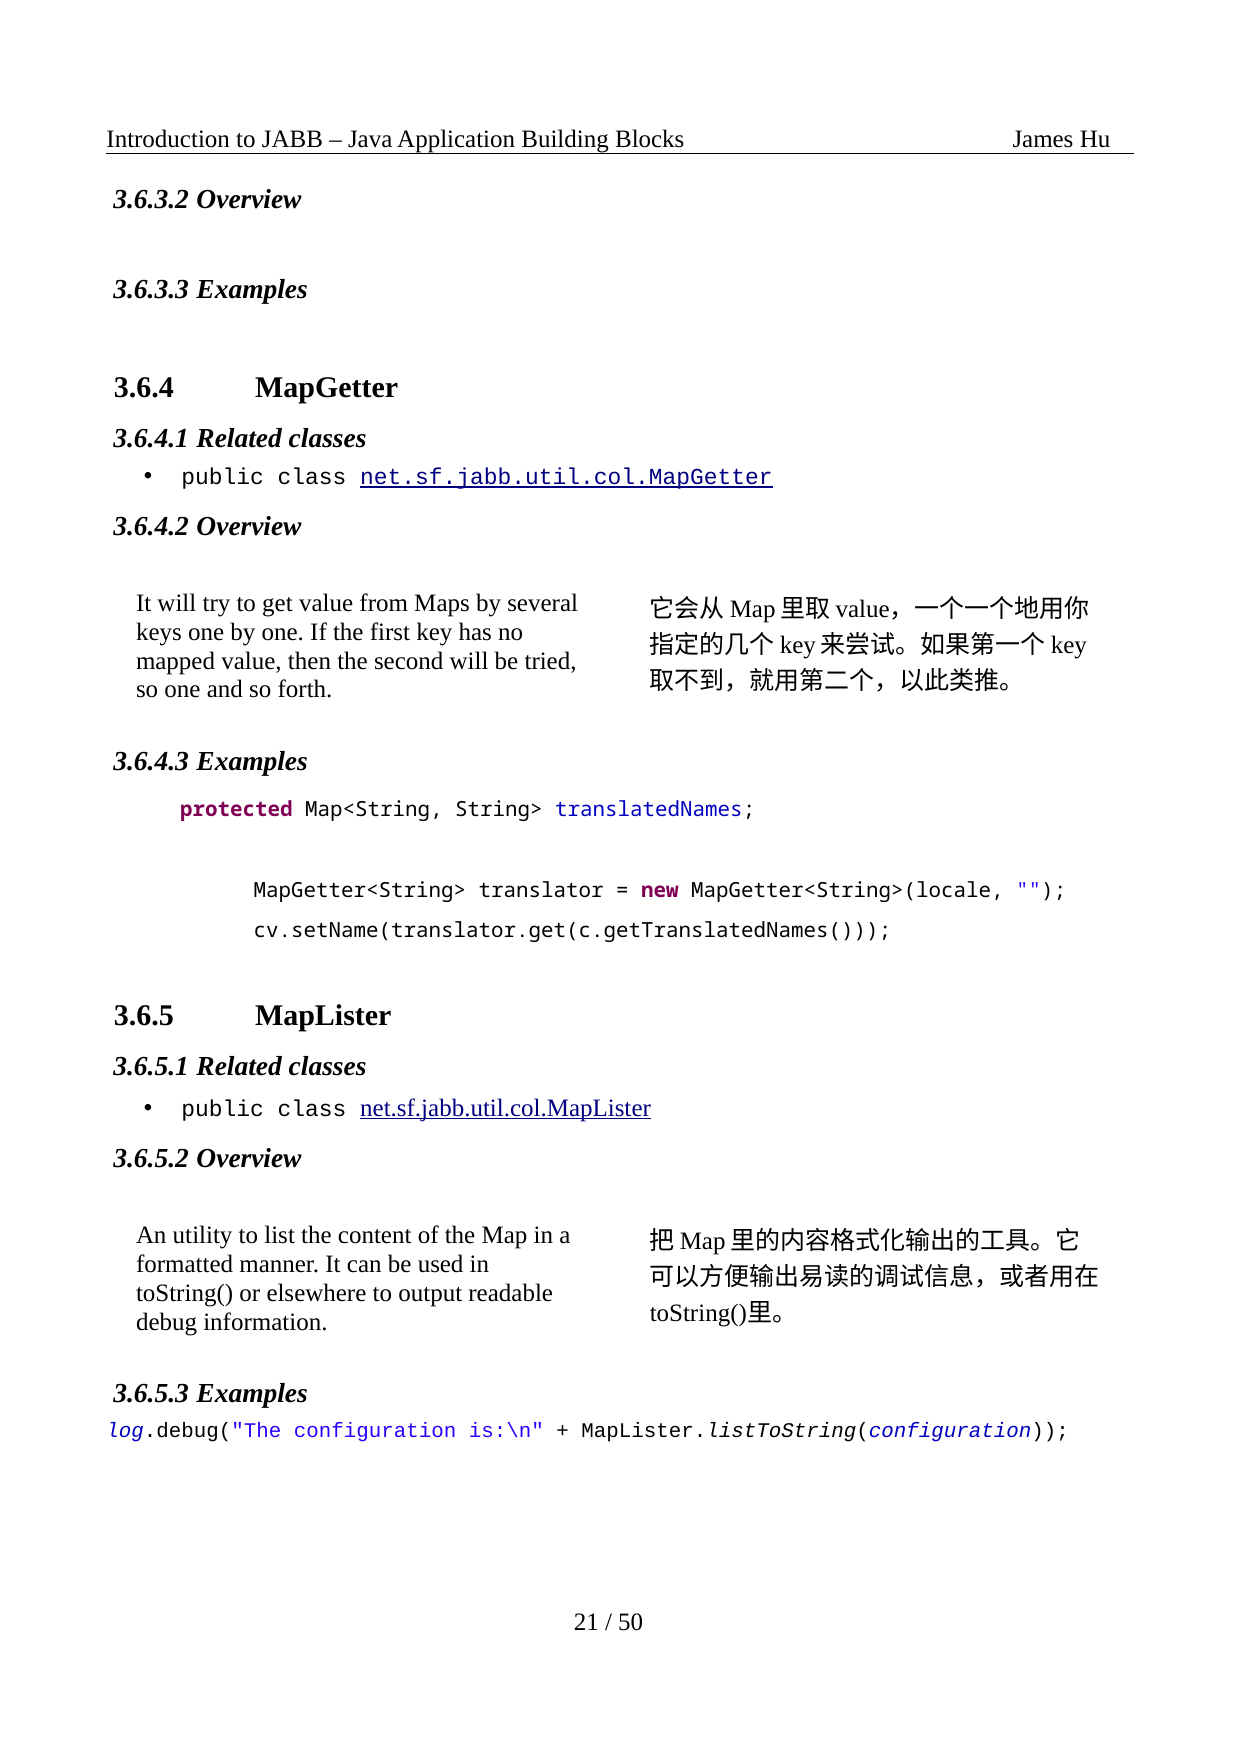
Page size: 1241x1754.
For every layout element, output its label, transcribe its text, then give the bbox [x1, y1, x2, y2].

subtitle Overview [106, 1142, 1134, 1173]
subtitle MapGetter [106, 369, 1134, 404]
subtitle Related classes [106, 422, 1134, 453]
subtitle Overview [106, 182, 1134, 214]
table_header 它会从Map里取value，一个一个地用你指定的几个key来尝试。如果第一个key取不到，就用第二个，以此类推。 [620, 553, 1134, 739]
subtitle Related classes [106, 1049, 1134, 1081]
table_header An utility to list the content of the Map in a formatted manner. It can be used in toString() or elsewhere to output readable debug information. [106, 1185, 620, 1371]
text log.debug("The configuration is:\n" + MapLister.listToString(configuration)); [106, 1420, 1134, 1444]
text cv.setName(translator.get(c.getTranslatedNames())); [106, 915, 1134, 943]
subtitle Examples [106, 1377, 1134, 1408]
subtitle Examples [106, 745, 1134, 776]
subtitle Overview [106, 509, 1134, 541]
text protected Map<String, String> translatedNames; [106, 794, 1134, 822]
list public class net.sf.jabb.util.col.MapGetter [144, 465, 1134, 491]
list public class net.sf.jabb.util.col.MapLister [144, 1093, 1134, 1123]
subtitle Examples [106, 273, 1134, 305]
subtitle MapLister [106, 997, 1134, 1032]
text MapGetter<String> translator = new MapGetter<String>(locale, ""); [106, 875, 1134, 903]
table_header It will try to get value from Maps by several keys one by one. If the first key has no mapped value, then the second will be tried, so one and so forth. [106, 553, 620, 739]
table_header 把Map里的内容格式化输出的工具。它可以方便输出易读的调试信息，或者用在toString()里。 [620, 1185, 1134, 1371]
